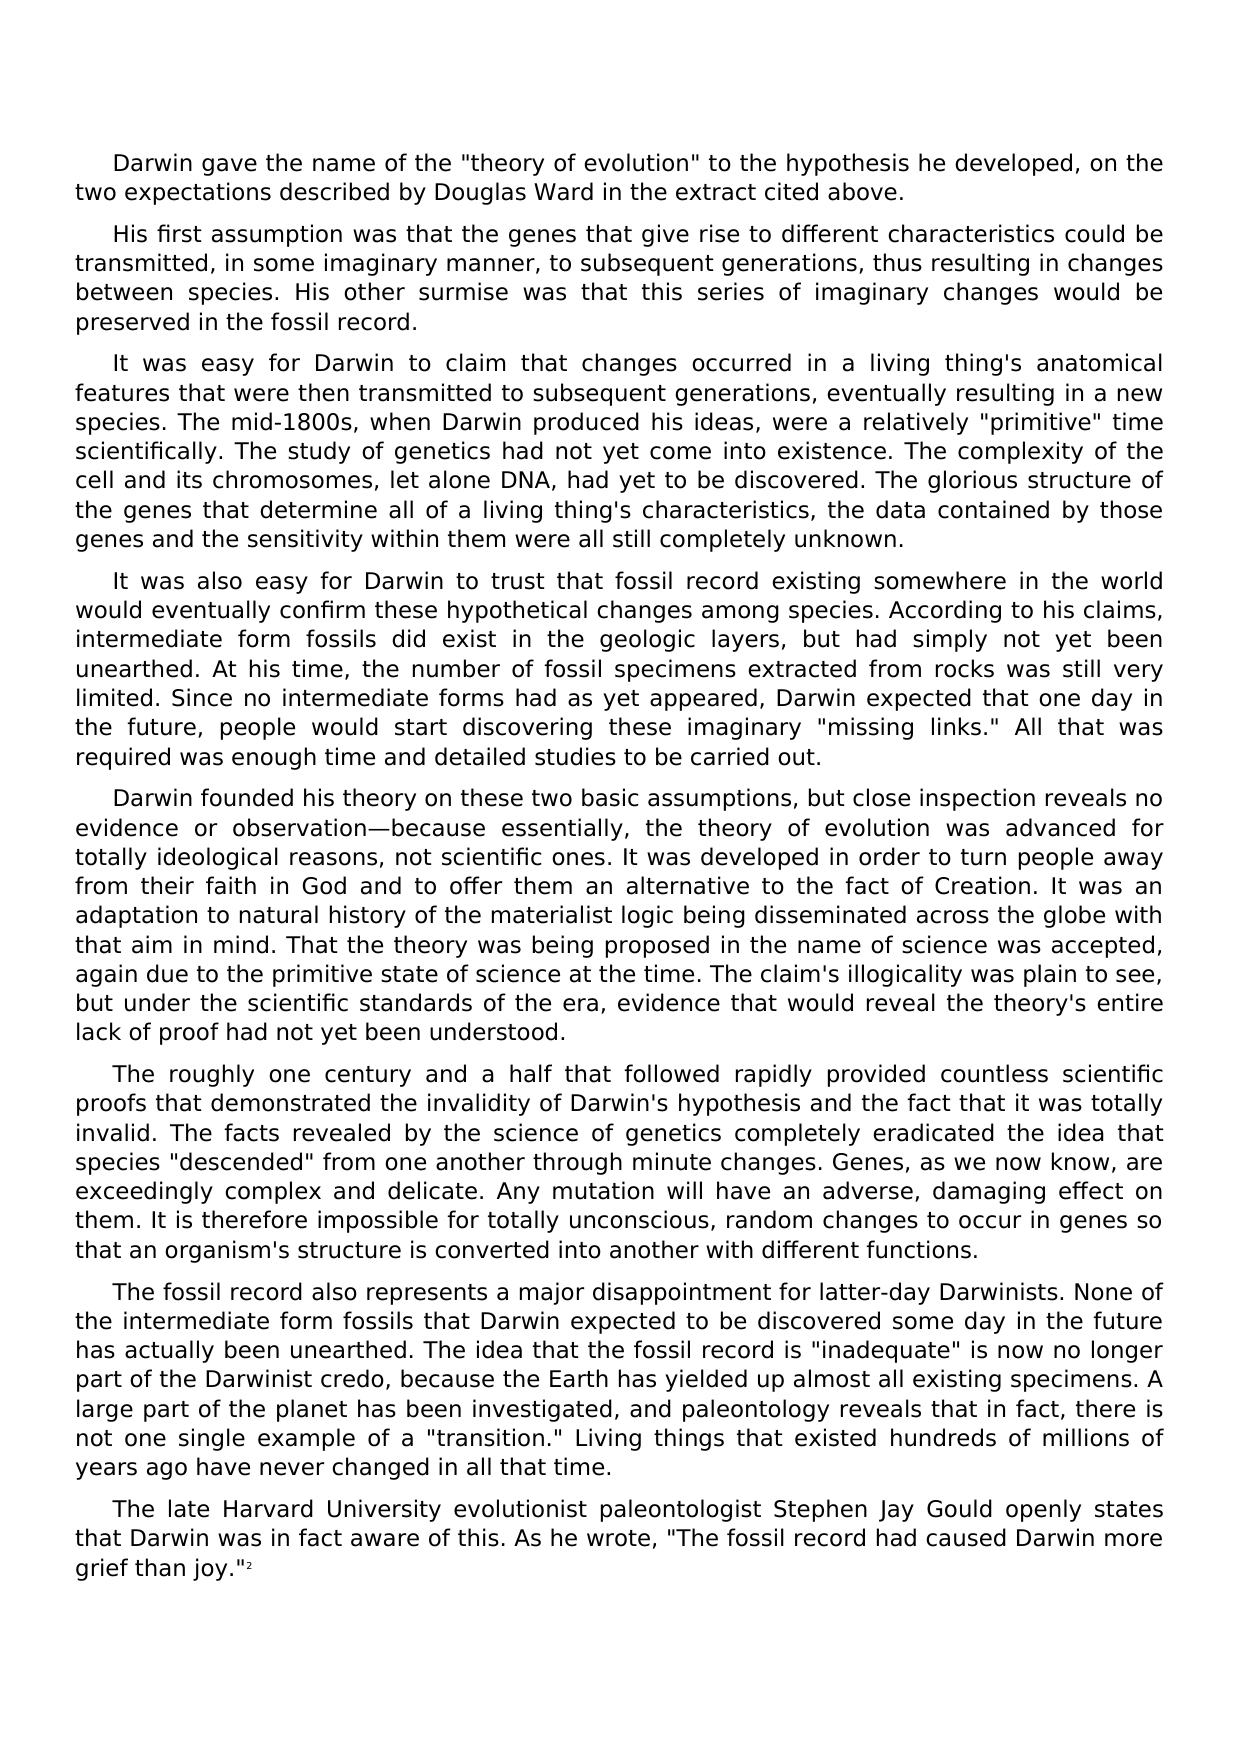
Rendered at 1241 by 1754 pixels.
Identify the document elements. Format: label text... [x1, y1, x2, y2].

text His first assumption was that the genes that give rise to different characteristics could be transmitted, in some imaginary manner, to subsequent generations, thus resulting in changes between species. His other surmise was that this series of imaginary changes would be preserved in the fossil record. [75, 221, 1165, 336]
text The fossil record also represents a major disappointment for latter-day Darwinists. None of the intermediate form fossils that Darwin expected to be discovered some day in the future has actually been unearthed. The idea that the fossil record is "inadequate" is now no longer part of the Darwinist credo, because the Earth has yielded up almost all existing specimens. A large part of the planet has been investigated, and paleontology reveals that in fact, there is not one single example of a "transition." Living things that existed hundreds of millions of years ago have never changed in all that time. [75, 1279, 1165, 1481]
text Darwin gave the name of the "theory of evolution" to the hypothesis he developed, on the two expectations described by Douglas Ward in the extract cited above. [75, 150, 1165, 206]
text The late Harvard University evolutionist paleontologist Stephen Jay Gould openly states that Darwin was in fact aware of this. As he wrote, "The fossil record had caused Darwin more grief than joy."2 [75, 1496, 1165, 1581]
text Darwin founded his theory on these two basic assumptions, but close inspection reveals no evidence or observation—because essentially, the theory of evolution was advanced for totally ideological reasons, not scientific ones. It was developed in order to turn people away from their faith in God and to offer them an alternative to the fact of Creation. It was an adaptation to natural history of the materialist logic being disseminated across the globe with that aim in mind. That the theory was being proposed in the name of science was accepted, again due to the primitive state of science at the time. The claim's illogicality was plain to see, but under the scientific standards of the era, evidence that would reveal the theory's entire lack of proof had not yet been understood. [75, 785, 1165, 1046]
text It was easy for Darwin to claim that changes occurred in a living thing's anatomical features that were then transmitted to subsequent generations, eventually resulting in a new species. The mid-1800s, when Darwin produced his ideas, were a relatively "primitive" time scientifically. The study of genetics had not yet come into existence. The complexity of the cell and its chromosomes, let alone DNA, had yet to be discovered. The glorious structure of the genes that determine all of a living thing's characteristics, the data contained by those genes and the sensitivity within them were all still completely unknown. [75, 351, 1165, 553]
text It was also easy for Darwin to trust that fossil record existing somewhere in the world would eventually confirm these hypothetical changes among species. According to his claims, intermediate form fossils did exist in the geologic layers, but had simply not yet been unearthed. At his time, the number of fossil specimens extracted from rocks was still very limited. Since no intermediate forms had as yet appeared, Darwin expected that one day in the future, people would start discovering these imaginary "missing links." All that was required was enough time and detailed studies to be carried out. [75, 568, 1165, 770]
text The roughly one century and a half that followed rapidly provided countless scientific proofs that demonstrated the invalidity of Darwin's hypothesis and the fact that it was totally invalid. The facts revealed by the science of genetics completely eradicated the idea that species "descended" from one another through minute changes. Genes, as we now know, are exceedingly complex and delicate. Any mutation will have an adverse, damaging effect on them. It is therefore impossible for totally unconscious, random changes to occur in genes so that an organism's structure is converted into another with different functions. [75, 1061, 1165, 1264]
